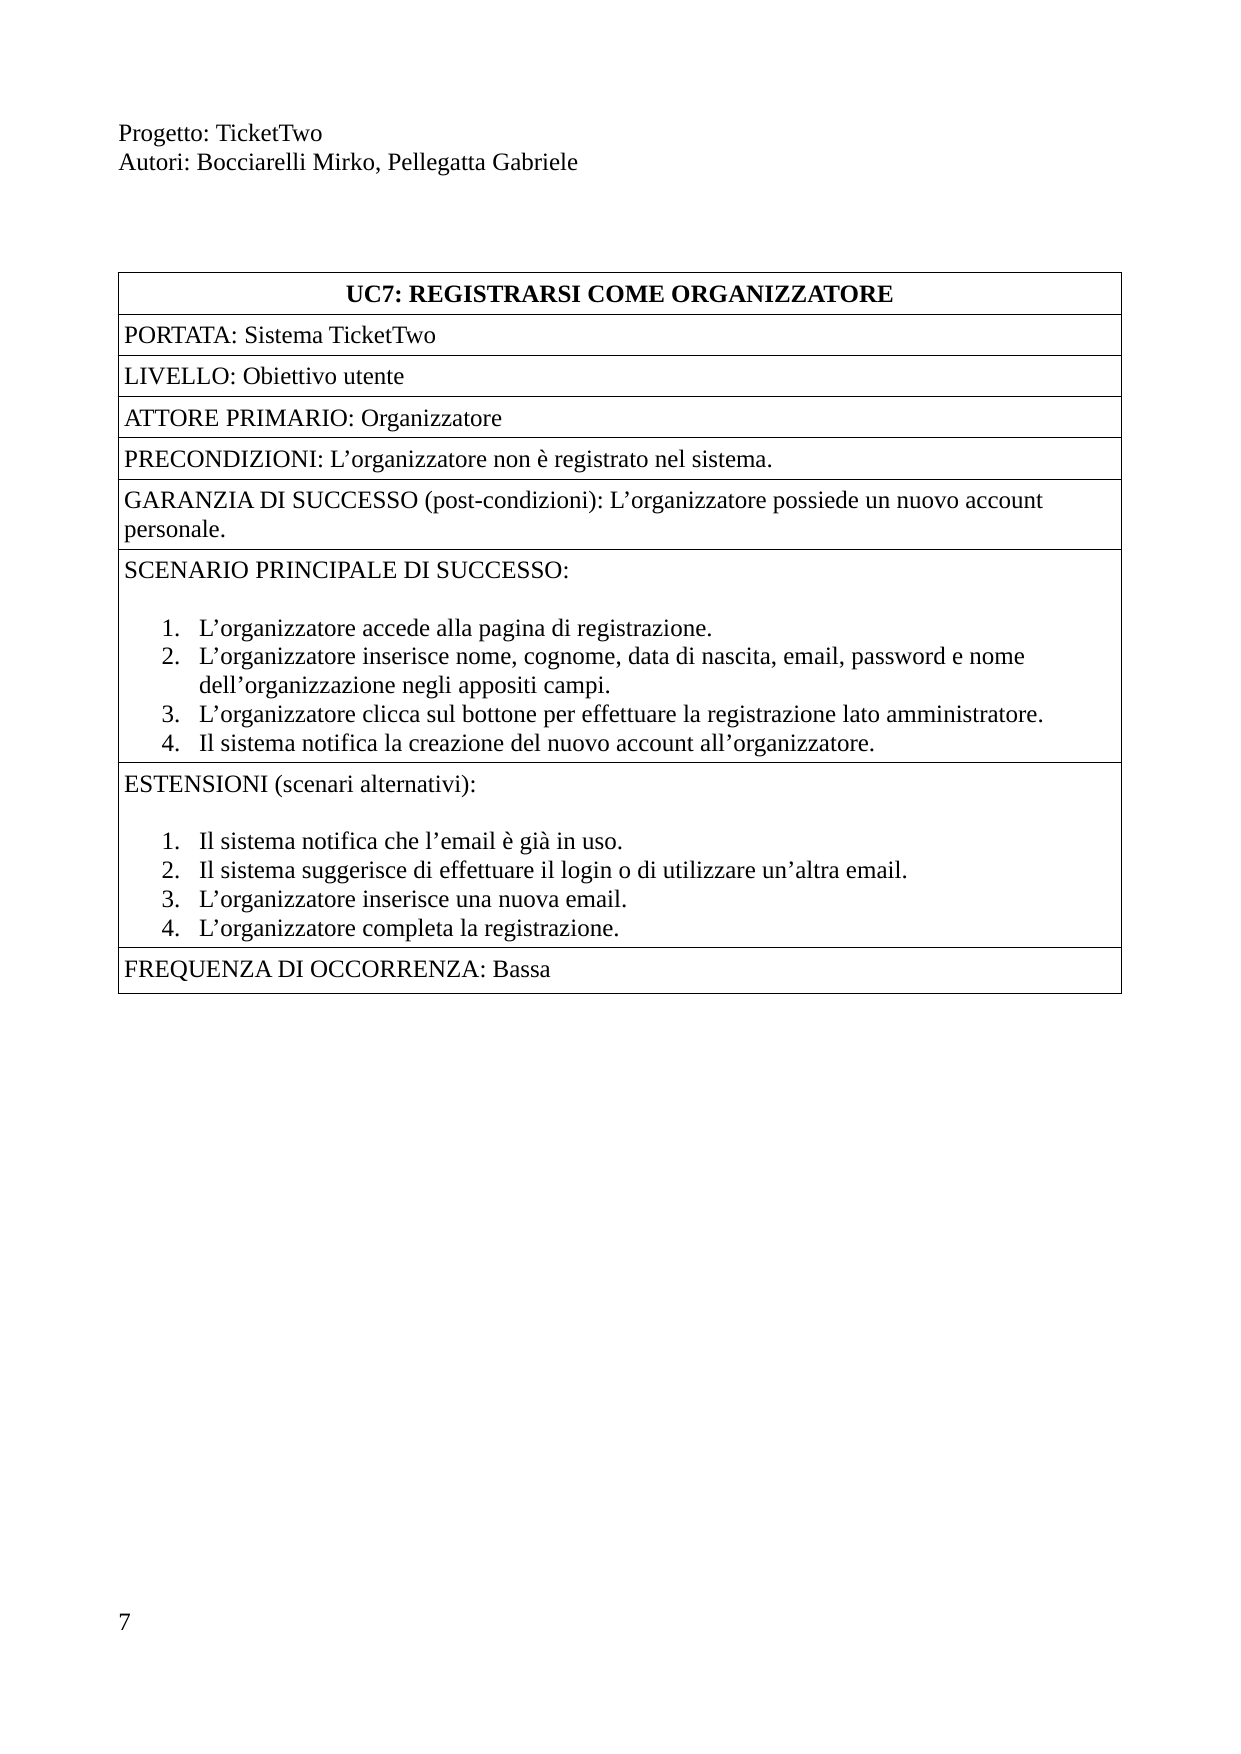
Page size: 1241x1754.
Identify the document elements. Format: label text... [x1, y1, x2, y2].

table_cell ESTENSIONI (scenari alternativi): Il sistema notifica che l’email è già in uso. Il sistema suggerisce di effettuare il login o di utilizzare un’altra email. L’organizzatore inserisce una nuova email. L’organizzatore completa la registrazione. [119, 763, 1121, 947]
table_cell GARANZIA DI SUCCESSO (post-condizioni): L’organizzatore possiede un nuovo account personale. [119, 480, 1121, 548]
table_cell ATTORE PRIMARIO: Organizzatore [119, 397, 1121, 437]
table_cell SCENARIO PRINCIPALE DI SUCCESSO: L’organizzatore accede alla pagina di registrazione. L’organizzatore inserisce nome, cognome, data di nascita, email, password e nome dell’organizzazione negli appositi campi. L’organizzatore clicca sul bottone per effettuare la registrazione lato amministratore. Il sistema notifica la creazione del nuovo account all’organizzatore. [119, 550, 1121, 762]
table_header UC7: REGISTRARSI COME ORGANIZZATORE [119, 273, 1121, 313]
table_cell PRECONDIZIONI: L’organizzatore non è registrato nel sistema. [119, 438, 1121, 478]
table_cell LIVELLO: Obiettivo utente [119, 356, 1121, 396]
table_cell FREQUENZA DI OCCORRENZA: Bassa [119, 948, 1121, 992]
table_cell PORTATA: Sistema TicketTwo [119, 315, 1121, 355]
